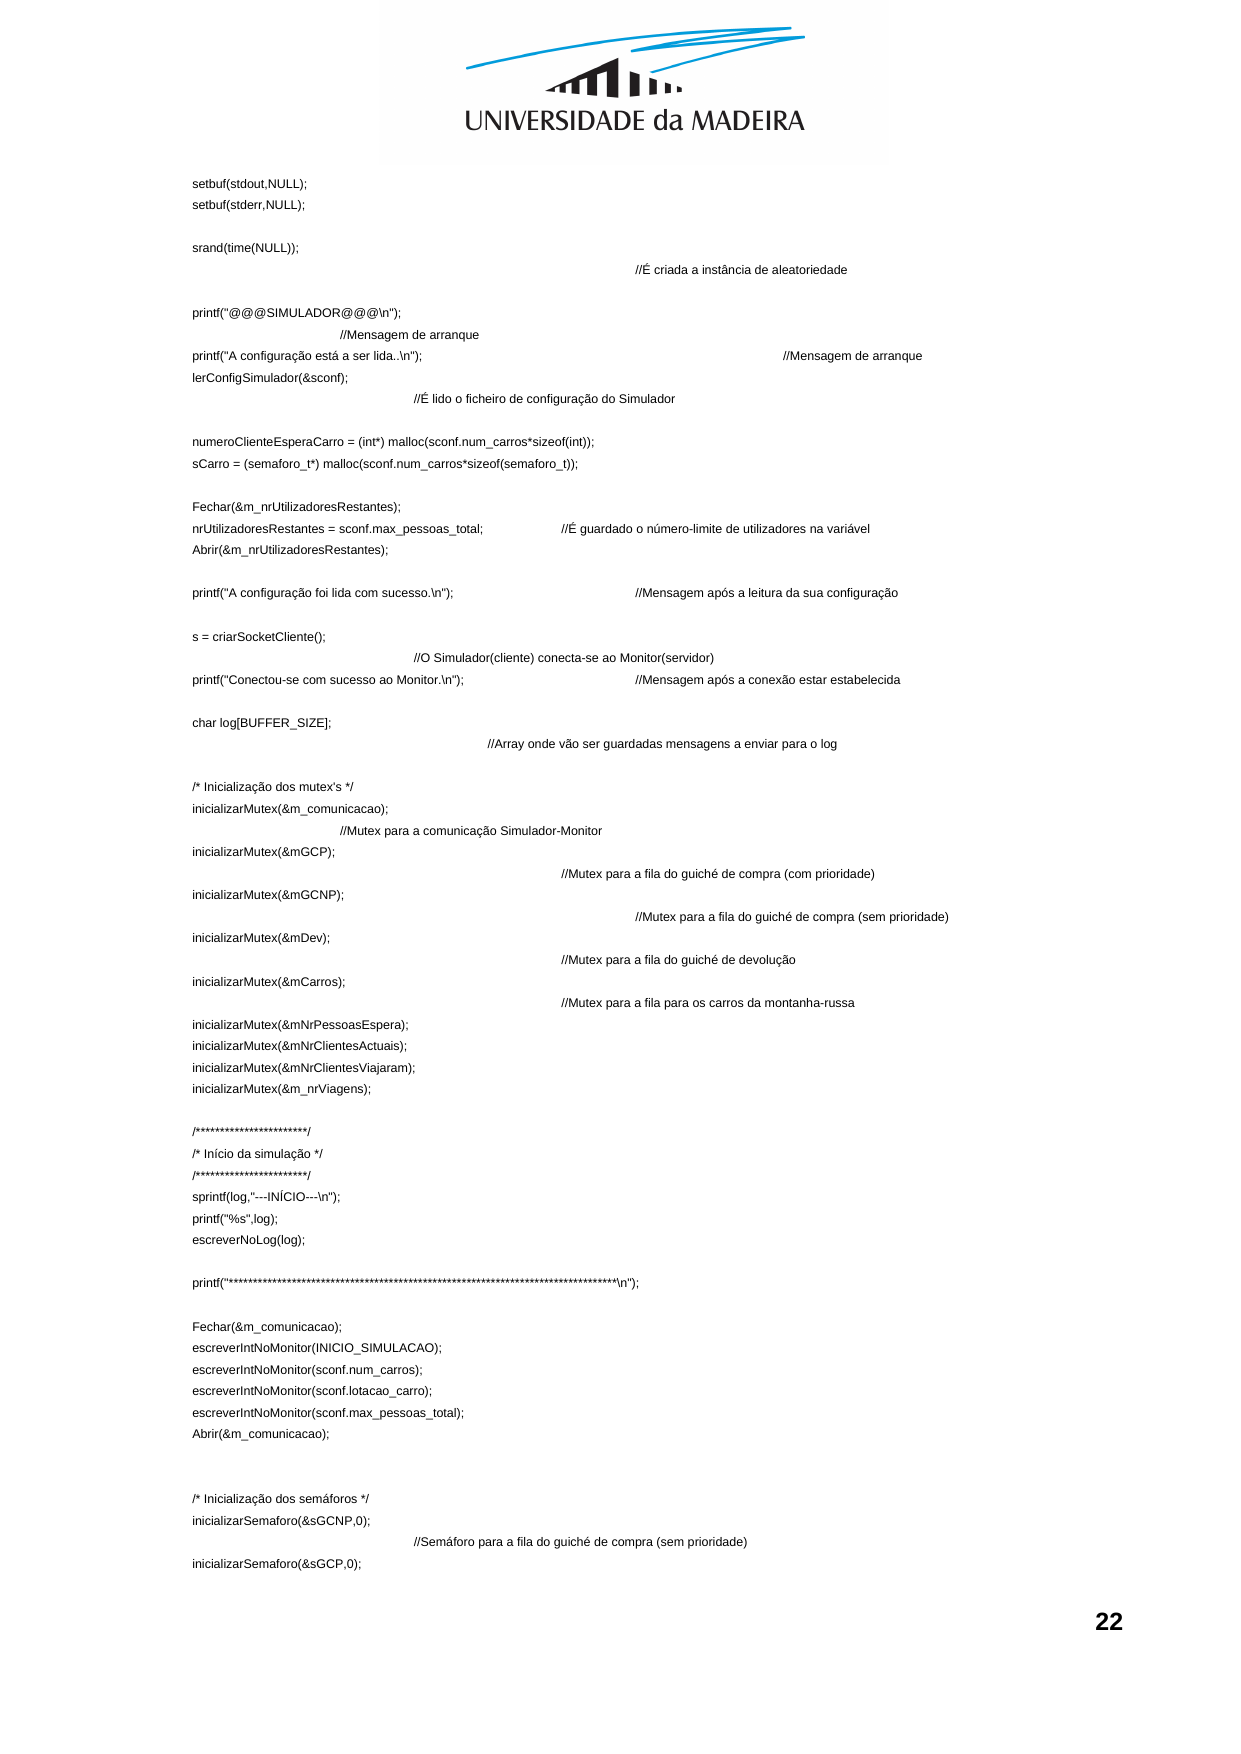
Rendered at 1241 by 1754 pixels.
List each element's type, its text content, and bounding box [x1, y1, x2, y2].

text inicializarSemaforo(&sGCP,0); [118, 1556, 1123, 1571]
text sprintf(log,"---INÍCIO---\n"); [118, 1190, 1123, 1204]
text inicializarMutex(&mNrClientesViajaram); [118, 1060, 1123, 1075]
text sCarro = (semaforo_t*) malloc(sconf.num_carros*sizeof(semaforo_t)); [118, 457, 1123, 471]
text printf("A configuração está a ser lida..\n"); //Mensagem de arranque [118, 349, 1123, 363]
text nrUtilizadoresRestantes = sconf.max_pessoas_total; //É guardado o número-limite de utilizadores na variável [118, 521, 1123, 536]
text char log[BUFFER_SIZE]; //Array onde vão ser guardadas mensagens a enviar para o log [118, 715, 1123, 751]
text numeroClienteEsperaCarro = (int*) malloc(sconf.num_carros*sizeof(int)); [118, 435, 1123, 449]
text inicializarMutex(&m_nrViagens); [118, 1082, 1123, 1096]
text escreverNoLog(log); [118, 1233, 1123, 1247]
text s = criarSocketCliente(); //O Simulador(cliente) conecta-se ao Monitor(servidor) [118, 629, 1123, 665]
text /* Inicialização dos mutex's */ [118, 780, 1123, 794]
text escreverIntNoMonitor(INICIO_SIMULACAO); [118, 1341, 1123, 1355]
text inicializarMutex(&mDev); //Mutex para a fila do guiché de devolução [118, 931, 1123, 967]
text printf("********************************************************************************\n"); [118, 1276, 1123, 1290]
text inicializarMutex(&mGCNP); //Mutex para a fila do guiché de compra (sem prioridade) [118, 888, 1123, 924]
text Abrir(&m_comunicacao); [118, 1427, 1123, 1441]
text /* Inicialização dos semáforos */ [118, 1492, 1123, 1506]
text setbuf(stdout,NULL); [118, 176, 1123, 191]
text printf("%s",log); [118, 1211, 1123, 1226]
text escreverIntNoMonitor(sconf.lotacao_carro); [118, 1384, 1123, 1398]
text Fechar(&m_comunicacao); [118, 1319, 1123, 1333]
text inicializarMutex(&mNrClientesActuais); [118, 1039, 1123, 1053]
text setbuf(stderr,NULL); [118, 198, 1123, 212]
text lerConfigSimulador(&sconf); //É lido o ficheiro de configuração do Simulador [118, 370, 1123, 406]
text inicializarMutex(&mGCP); //Mutex para a fila do guiché de compra (com prioridade) [118, 845, 1123, 881]
text inicializarMutex(&mNrPessoasEspera); [118, 1017, 1123, 1032]
text /***********************/ [118, 1125, 1123, 1139]
text escreverIntNoMonitor(sconf.num_carros); [118, 1362, 1123, 1377]
text inicializarMutex(&mCarros); //Mutex para a fila para os carros da montanha-russa [118, 974, 1123, 1010]
text Fechar(&m_nrUtilizadoresRestantes); [118, 500, 1123, 514]
text /***********************/ [118, 1168, 1123, 1183]
text escreverIntNoMonitor(sconf.max_pessoas_total); [118, 1405, 1123, 1420]
text Abrir(&m_nrUtilizadoresRestantes); [118, 543, 1123, 557]
text inicializarMutex(&m_comunicacao); //Mutex para a comunicação Simulador-Monitor [118, 802, 1123, 838]
text printf("A configuração foi lida com sucesso.\n"); //Mensagem após a leitura da sua configuração [118, 586, 1123, 600]
text /* Início da simulação */ [118, 1147, 1123, 1161]
text printf("@@@SIMULADOR@@@\n"); //Mensagem de arranque [118, 306, 1123, 342]
text srand(time(NULL)); //É criada a instância de aleatoriedade [118, 241, 1123, 277]
picture [379, 0, 889, 165]
text inicializarSemaforo(&sGCNP,0); //Semáforo para a fila do guiché de compra (sem prioridade) [118, 1513, 1123, 1549]
text printf("Conectou-se com sucesso ao Monitor.\n"); //Mensagem após a conexão estar estabelecida [118, 672, 1123, 687]
